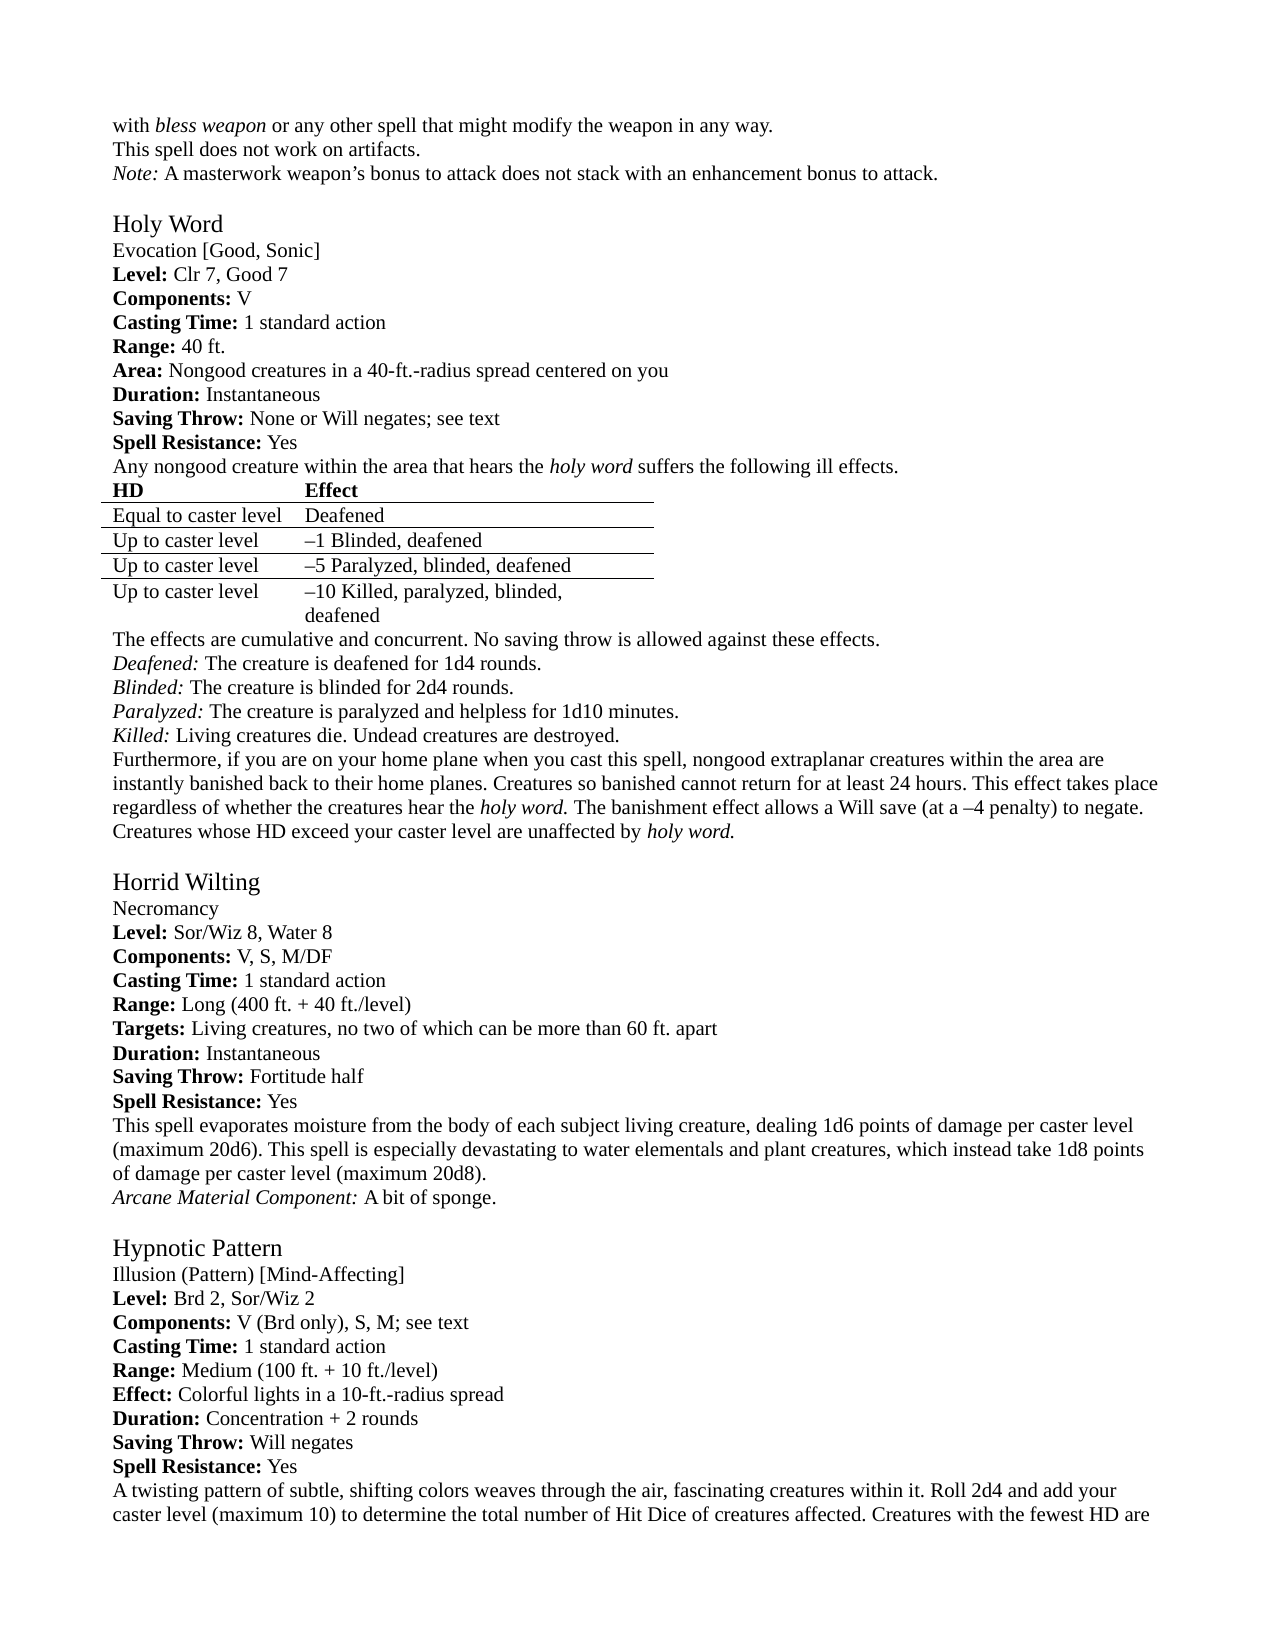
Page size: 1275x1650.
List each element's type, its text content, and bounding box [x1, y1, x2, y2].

text Note: A masterwork weapon’s bonus to attack does not stack with an enhancement bonus to attack. [112, 161, 1162, 185]
text Paralyzed: The creature is paralyzed and helpless for 1d10 minutes. [112, 699, 1162, 723]
text Killed: Living creatures die. Undead creatures are destroyed. [112, 723, 1162, 747]
text Level: Sor/Wiz 8, Water 8 [112, 920, 1162, 944]
text Components: V (Brd only), S, M; see text [112, 1310, 1162, 1334]
text Saving Throw: Fortitude half [112, 1064, 1162, 1088]
text Holy Word [112, 209, 1162, 237]
text A twisting pattern of subtle, shifting colors weaves through the air, fascinating creatures within it. Roll 2d4 and add your caster level (maximum 10) to determine the total number of Hit Dice of creatures affected. Creatures with the fewest HD are [112, 1478, 1162, 1526]
text Evocation [Good, Sonic] [112, 237, 1162, 262]
text Range: 40 ft. [112, 334, 1162, 358]
text Arcane Material Component: A bit of sponge. [112, 1185, 1162, 1209]
table_cell Up to caster level [101, 554, 293, 577]
text Any nongood creature within the area that hears the holy word suffers the following ill effects. [112, 454, 1162, 478]
text Spell Resistance: Yes [112, 430, 1162, 454]
text Level: Brd 2, Sor/Wiz 2 [112, 1286, 1162, 1310]
text Area: Nongood creatures in a 40-ft.-radius spread centered on you [112, 358, 1162, 382]
text Illusion (Pattern) [Mind-Affecting] [112, 1262, 1162, 1286]
text with bless weapon or any other spell that might modify the weapon in any way. [112, 112, 1162, 137]
text Duration: Concentration + 2 rounds [112, 1406, 1162, 1430]
text Saving Throw: Will negates [112, 1430, 1162, 1454]
table_header Effect [293, 478, 654, 502]
text Necromancy [112, 896, 1162, 920]
text Level: Clr 7, Good 7 [112, 262, 1162, 286]
text This spell does not work on artifacts. [112, 137, 1162, 161]
text Hypnotic Pattern [112, 1233, 1162, 1262]
text Casting Time: 1 standard action [112, 1334, 1162, 1358]
table_cell Up to caster level [101, 579, 293, 627]
table_cell Equal to caster level [101, 503, 293, 527]
table_cell –5 Paralyzed, blinded, deafened [293, 554, 654, 577]
text Saving Throw: None or Will negates; see text [112, 406, 1162, 430]
text Spell Resistance: Yes [112, 1454, 1162, 1478]
text Duration: Instantaneous [112, 1040, 1162, 1064]
text Effect: Colorful lights in a 10-ft.-radius spread [112, 1382, 1162, 1406]
text The effects are cumulative and concurrent. No saving throw is allowed against these effects. [112, 627, 1162, 651]
text Spell Resistance: Yes [112, 1088, 1162, 1113]
text Blinded: The creature is blinded for 2d4 rounds. [112, 675, 1162, 699]
table_cell Deafened [293, 503, 654, 527]
text Components: V [112, 286, 1162, 310]
text Components: V, S, M/DF [112, 944, 1162, 968]
text Creatures whose HD exceed your caster level are unaffected by holy word. [112, 819, 1162, 843]
text Range: Medium (100 ft. + 10 ft./level) [112, 1358, 1162, 1382]
text Casting Time: 1 standard action [112, 968, 1162, 992]
text Duration: Instantaneous [112, 382, 1162, 406]
text Deafened: The creature is deafened for 1d4 rounds. [112, 651, 1162, 675]
text Range: Long (400 ft. + 40 ft./level) [112, 992, 1162, 1016]
text Horrid Wilting [112, 867, 1162, 896]
text This spell evaporates moisture from the body of each subject living creature, dealing 1d6 points of damage per caster level (maximum 20d6). This spell is especially devastating to water elementals and plant creatures, which instead take 1d8 points of damage per caster level (maximum 20d8). [112, 1113, 1162, 1185]
text Targets: Living creatures, no two of which can be more than 60 ft. apart [112, 1016, 1162, 1040]
table_cell –1 Blinded, deafened [293, 528, 654, 552]
text Casting Time: 1 standard action [112, 310, 1162, 334]
table_cell –10 Killed, paralyzed, blinded, deafened [293, 579, 654, 627]
table_cell Up to caster level [101, 528, 293, 552]
table_header HD [101, 478, 293, 502]
text Furthermore, if you are on your home plane when you cast this spell, nongood extraplanar creatures within the area are instantly banished back to their home planes. Creatures so banished cannot return for at least 24 hours. This effect takes place regardless of whether the creatures hear the holy word. The banishment effect allows a Will save (at a –4 penalty) to negate. [112, 747, 1162, 819]
